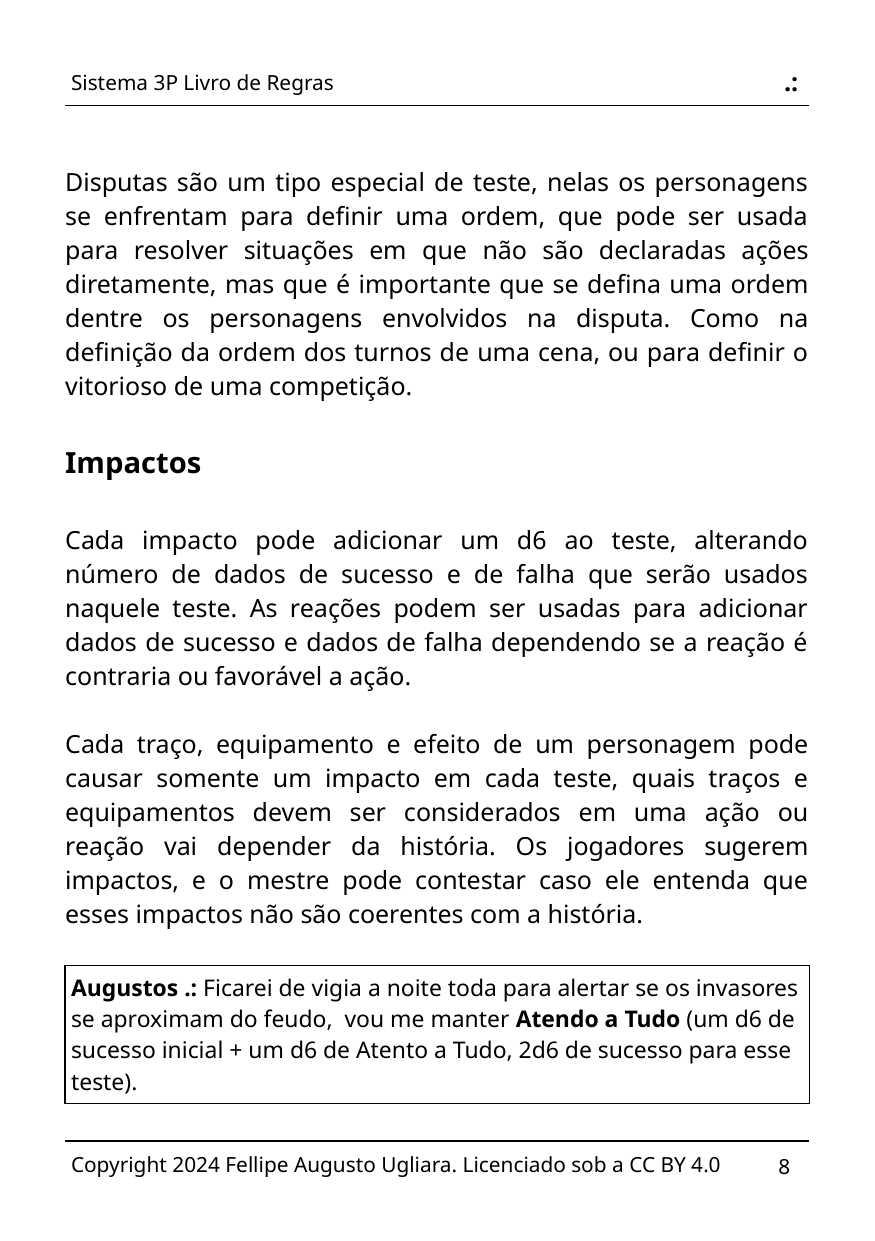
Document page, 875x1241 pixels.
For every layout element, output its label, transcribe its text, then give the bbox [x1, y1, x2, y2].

text Disputas são um tipo especial de teste, nelas os personagens se enfrentam para definir uma ordem, que pode ser usada para resolver situações em que não são declaradas ações diretamente, mas que é importante que se defina uma ordem dentre os personagens envolvidos na disputa. Como na definição da ordem dos turnos de uma cena, ou para definir o vitorioso de uma competição. [65, 164, 809, 403]
table_header Augustos .: Ficarei de vigia a noite toda para alertar se os invasores se aproximam do feudo, vou me manter Atendo a Tudo (um d6 de sucesso inicial + um d6 de Atento a Tudo, 2d6 de sucesso para esse teste). [66, 966, 809, 1103]
subtitle Impactos [65, 443, 809, 482]
text Cada traço, equipamento e efeito de um personagem pode causar somente um impacto em cada teste, quais traços e equipamentos devem ser considerados em uma ação ou reação vai depender da história. Os jogadores sugerem impactos, e o mestre pode contestar caso ele entenda que esses impactos não são coerentes com a história. [65, 727, 809, 931]
text Cada impacto pode adicionar um d6 ao teste, alterando número de dados de sucesso e de falha que serão usados naquele teste. As reações podem ser usadas para adicionar dados de sucesso e dados de falha dependendo se a reação é contraria ou favorável a ação. [65, 522, 809, 693]
